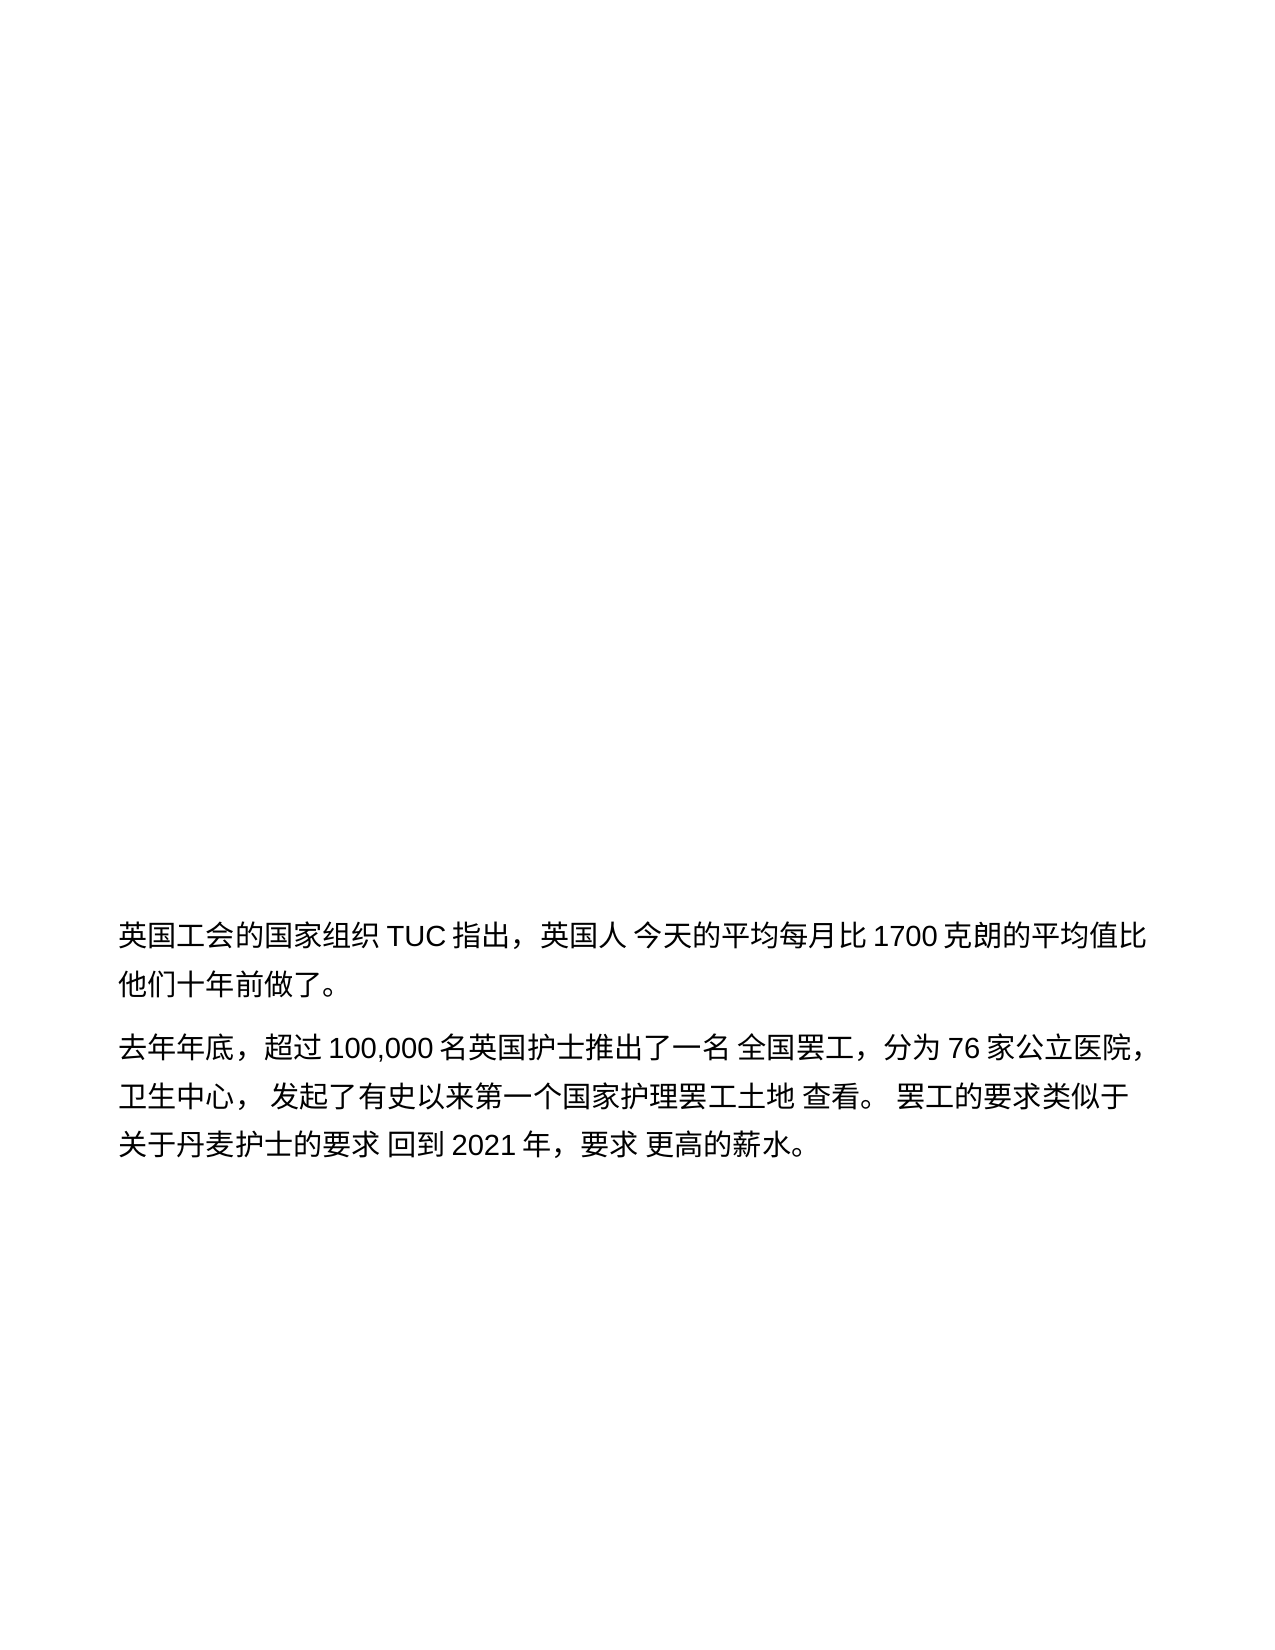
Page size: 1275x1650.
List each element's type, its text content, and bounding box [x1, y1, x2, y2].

text 去年年底，超过100,000名英国护士推出了一名 全国罢工，分为76家公立医院，卫生中心， 发起了有史以来第一个国家护理罢工土地 查看。 罢工的要求类似于 关于丹麦护士的要求 回到2021年，要求 更高的薪水。 [118, 1024, 1157, 1164]
text 英国工会的国家组织TUC指出，英国人 今天的平均每月比1700克朗的平均值比 他们十年前做了。 [118, 118, 1157, 1004]
